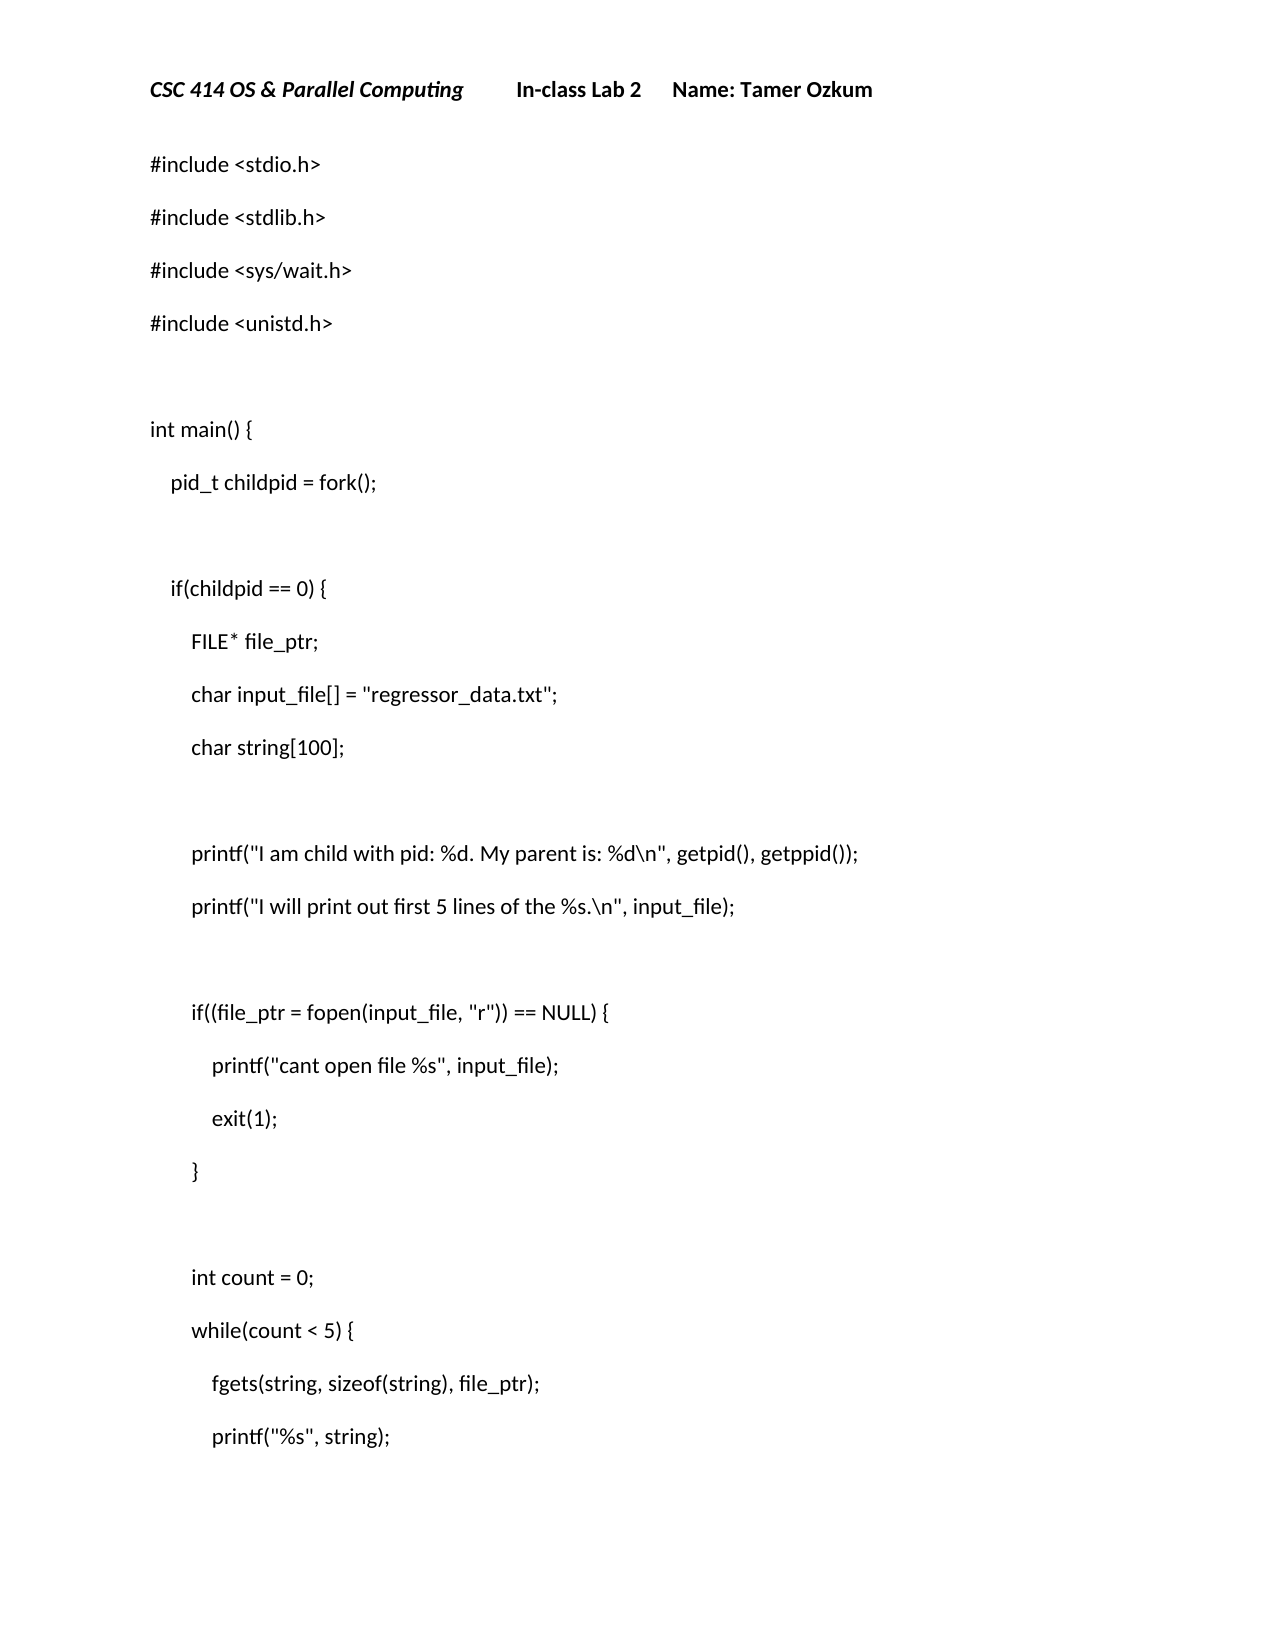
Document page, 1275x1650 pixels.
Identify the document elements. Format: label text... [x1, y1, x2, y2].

text char input_file[] = "regressor_data.txt"; [150, 680, 1125, 708]
text int count = 0; [150, 1263, 1125, 1291]
text printf("cant open file %s", input_file); [150, 1051, 1125, 1079]
text FILE* file_ptr; [150, 627, 1125, 655]
text printf("%s", string); [150, 1422, 1125, 1451]
text exit(1); [150, 1104, 1125, 1132]
text #include <unistd.h> [150, 309, 1125, 337]
text #include <stdlib.h> [150, 203, 1125, 231]
text #include <stdio.h> [150, 150, 1125, 178]
text int main() { [150, 415, 1125, 443]
text } [150, 1157, 1125, 1185]
text printf("I will print out first 5 lines of the %s.\n", input_file); [150, 892, 1125, 920]
text pid_t childpid = fork(); [150, 468, 1125, 496]
text #include <sys/wait.h> [150, 256, 1125, 284]
text if(childpid == 0) { [150, 574, 1125, 602]
text while(count < 5) { [150, 1316, 1125, 1344]
text printf("I am child with pid: %d. My parent is: %d\n", getpid(), getppid()); [150, 839, 1125, 867]
text fgets(string, sizeof(string), file_ptr); [150, 1369, 1125, 1397]
text char string[100]; [150, 733, 1125, 761]
text if((file_ptr = fopen(input_file, "r")) == NULL) { [150, 998, 1125, 1026]
